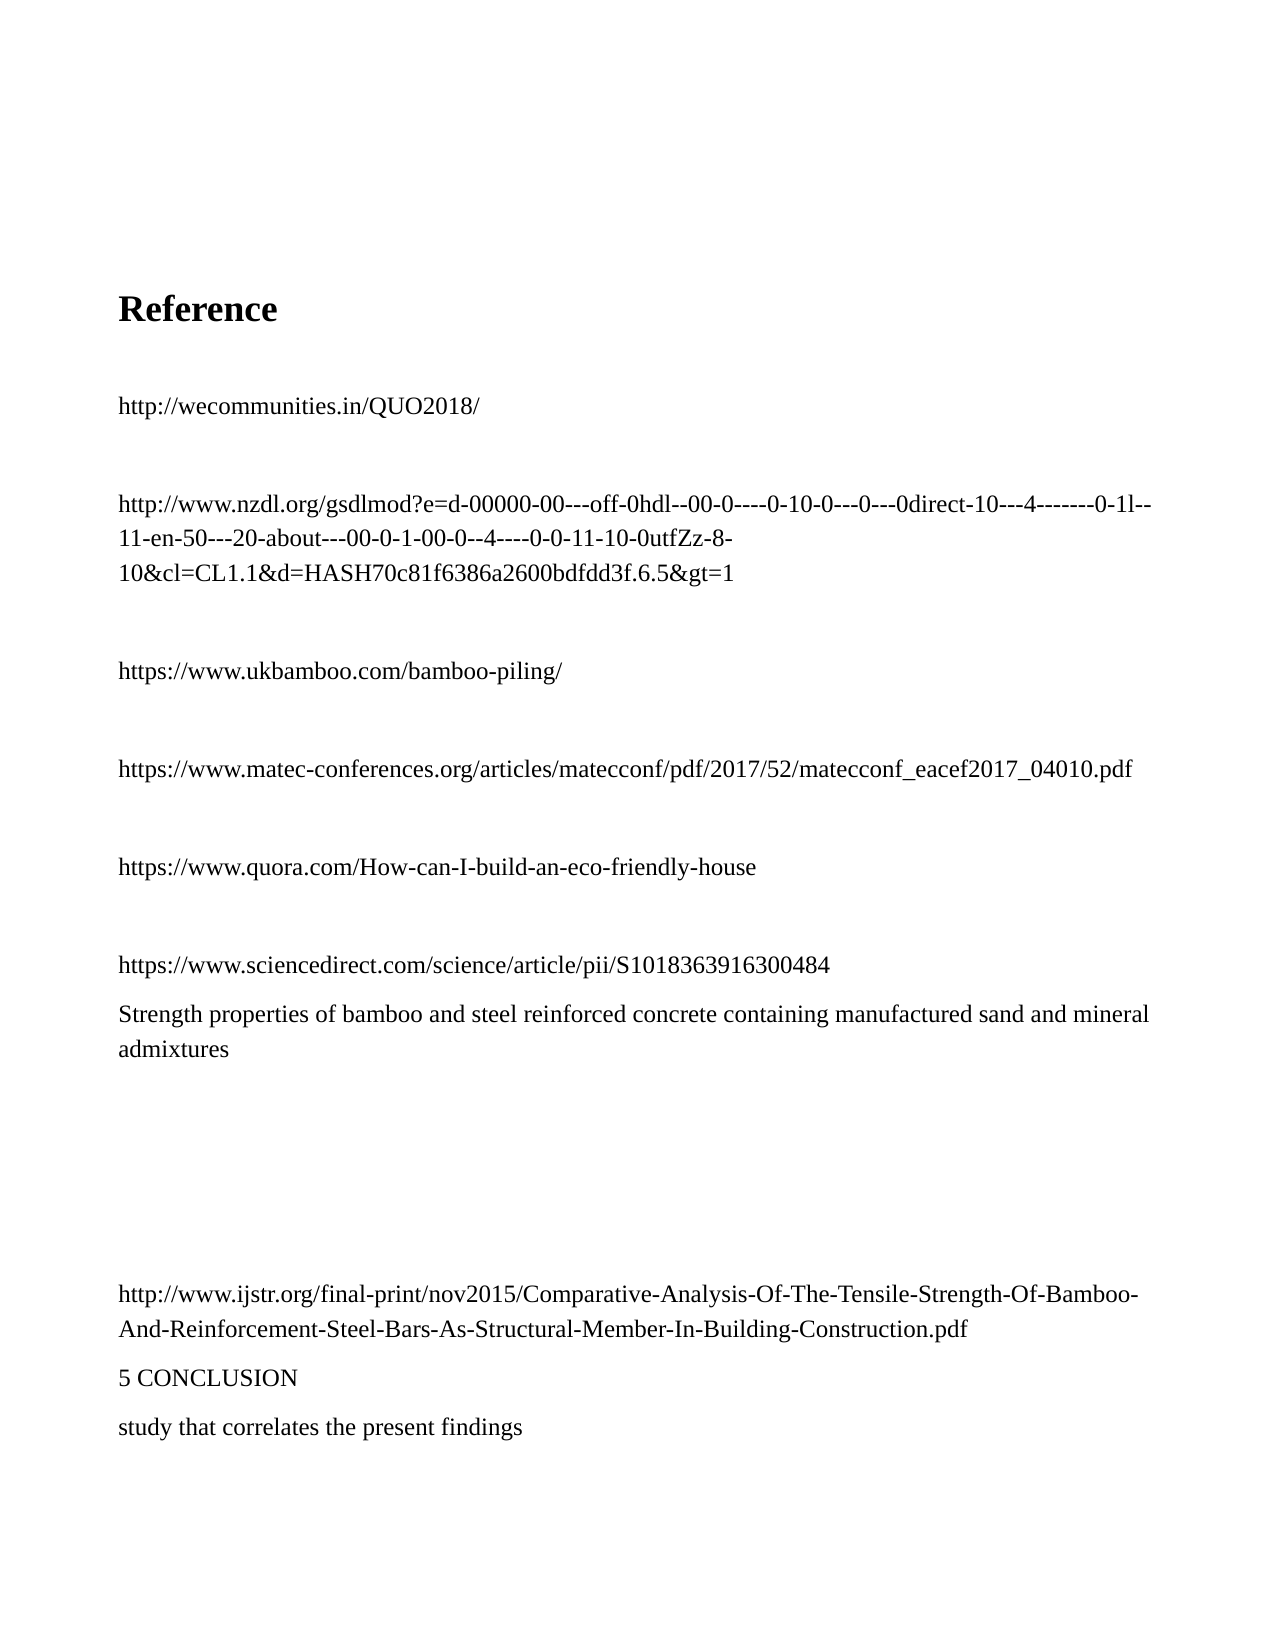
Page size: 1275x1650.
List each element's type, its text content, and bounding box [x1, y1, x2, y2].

text https://www.matec-conferences.org/articles/matecconf/pdf/2017/52/matecconf_eacef2017_04010.pdf [118, 754, 1157, 783]
text Strength properties of bamboo and steel reinforced concrete containing manufactured sand and mineral admixtures [118, 999, 1157, 1063]
text https://www.quora.com/How-can-I-build-an-eco-friendly-house [118, 852, 1157, 881]
text study that correlates the present findings [118, 1412, 1157, 1441]
subtitle Reference [118, 286, 1157, 329]
text 5 CONCLUSION [118, 1363, 1157, 1392]
text https://www.ukbamboo.com/bamboo-piling/ [118, 656, 1157, 685]
text https://www.sciencedirect.com/science/article/pii/S1018363916300484 [118, 950, 1157, 979]
text http://wecommunities.in/QUO2018/ [118, 391, 1157, 419]
text http://www.ijstr.org/final-print/nov2015/Comparative-Analysis-Of-The-Tensile-Strength-Of-Bamboo-And-Reinforcement-Steel-Bars-As-Structural-Member-In-Building-Construction.pdf [118, 1279, 1157, 1342]
text http://www.nzdl.org/gsdlmod?e=d-00000-00---off-0hdl--00-0----0-10-0---0---0direct-10---4-------0-1l--11-en-50---20-about---00-0-1-00-0--4----0-0-11-10-0utfZz-8-10&cl=CL1.1&d=HASH70c81f6386a2600bdfdd3f.6.5&gt=1 [118, 489, 1157, 587]
